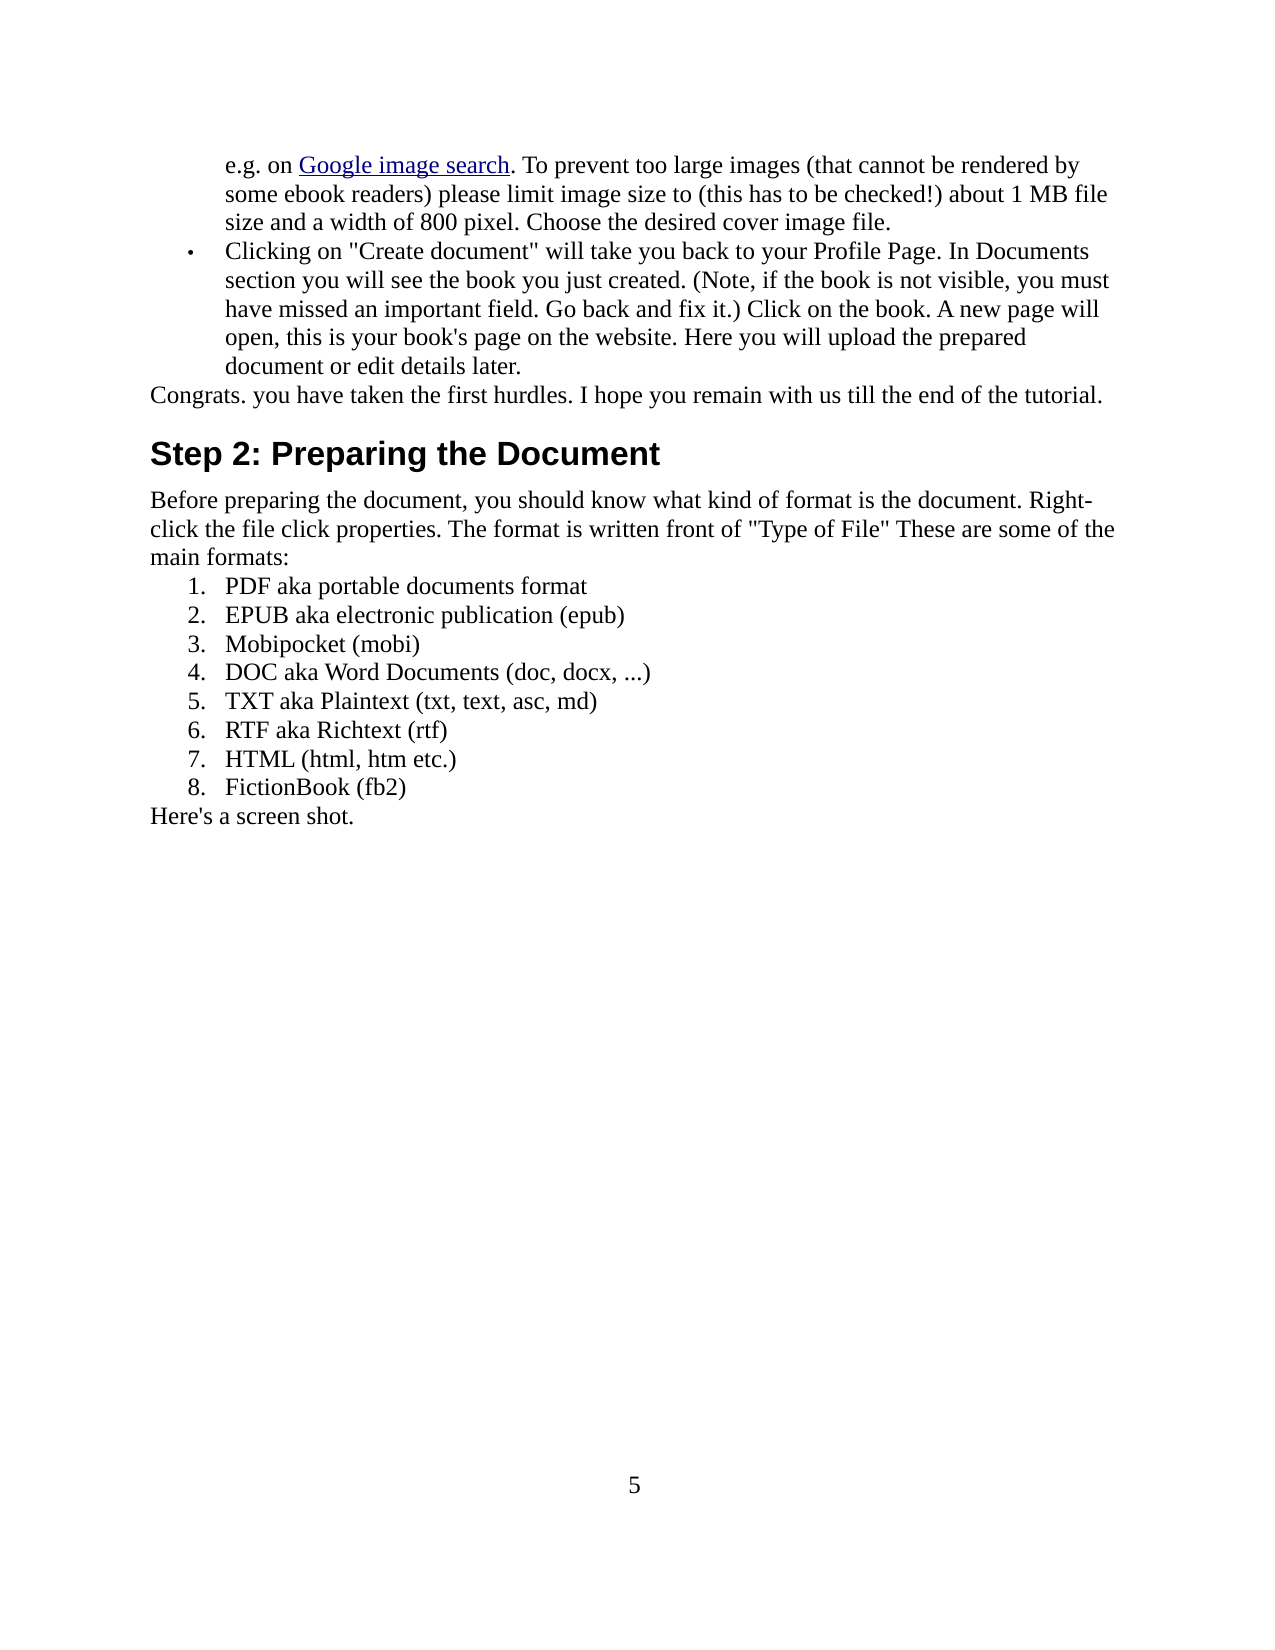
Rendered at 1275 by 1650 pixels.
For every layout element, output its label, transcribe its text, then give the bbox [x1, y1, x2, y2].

list DOC aka Word Documents (doc, docx, ...) [187, 657, 1125, 686]
list Clicking on "Create document" will take you back to your Profile Page. In Documents section you will see the book you just created. (Note, if the book is not visible, you must have missed an important field. Go back and fix it.) Click on the book. A new page will open, this is your book's page on the website. Here you will upload the prepared document or edit details later. [187, 236, 1125, 380]
list HTML (html, htm etc.) [187, 744, 1125, 772]
list e.g. on Google image search. To prevent too large images (that cannot be rendered by some ebook readers) please limit image size to (this has to be checked!) about 1 MB file size and a width of 800 pixel. Choose the desired cover image file. [187, 150, 1125, 236]
list Mobipocket (mobi) [187, 629, 1125, 657]
text Congrats. you have taken the first hurdles. I hope you remain with us till the end of the tutorial. [150, 380, 1125, 409]
text Before preparing the document, you should know what kind of format is the document. Right-click the file click properties. The format is written front of "Type of File" These are some of the main formats: [150, 485, 1125, 571]
subtitle Step 2: Preparing the Document [150, 434, 1125, 472]
text Here's a screen shot. [150, 801, 1125, 830]
list FictionBook (fb2) [187, 772, 1125, 801]
list RTF aka Richtext (rtf) [187, 715, 1125, 744]
list TXT aka Plaintext (txt, text, asc, md) [187, 686, 1125, 715]
list EPUB aka electronic publication (epub) [187, 600, 1125, 629]
list PDF aka portable documents format [187, 571, 1125, 600]
